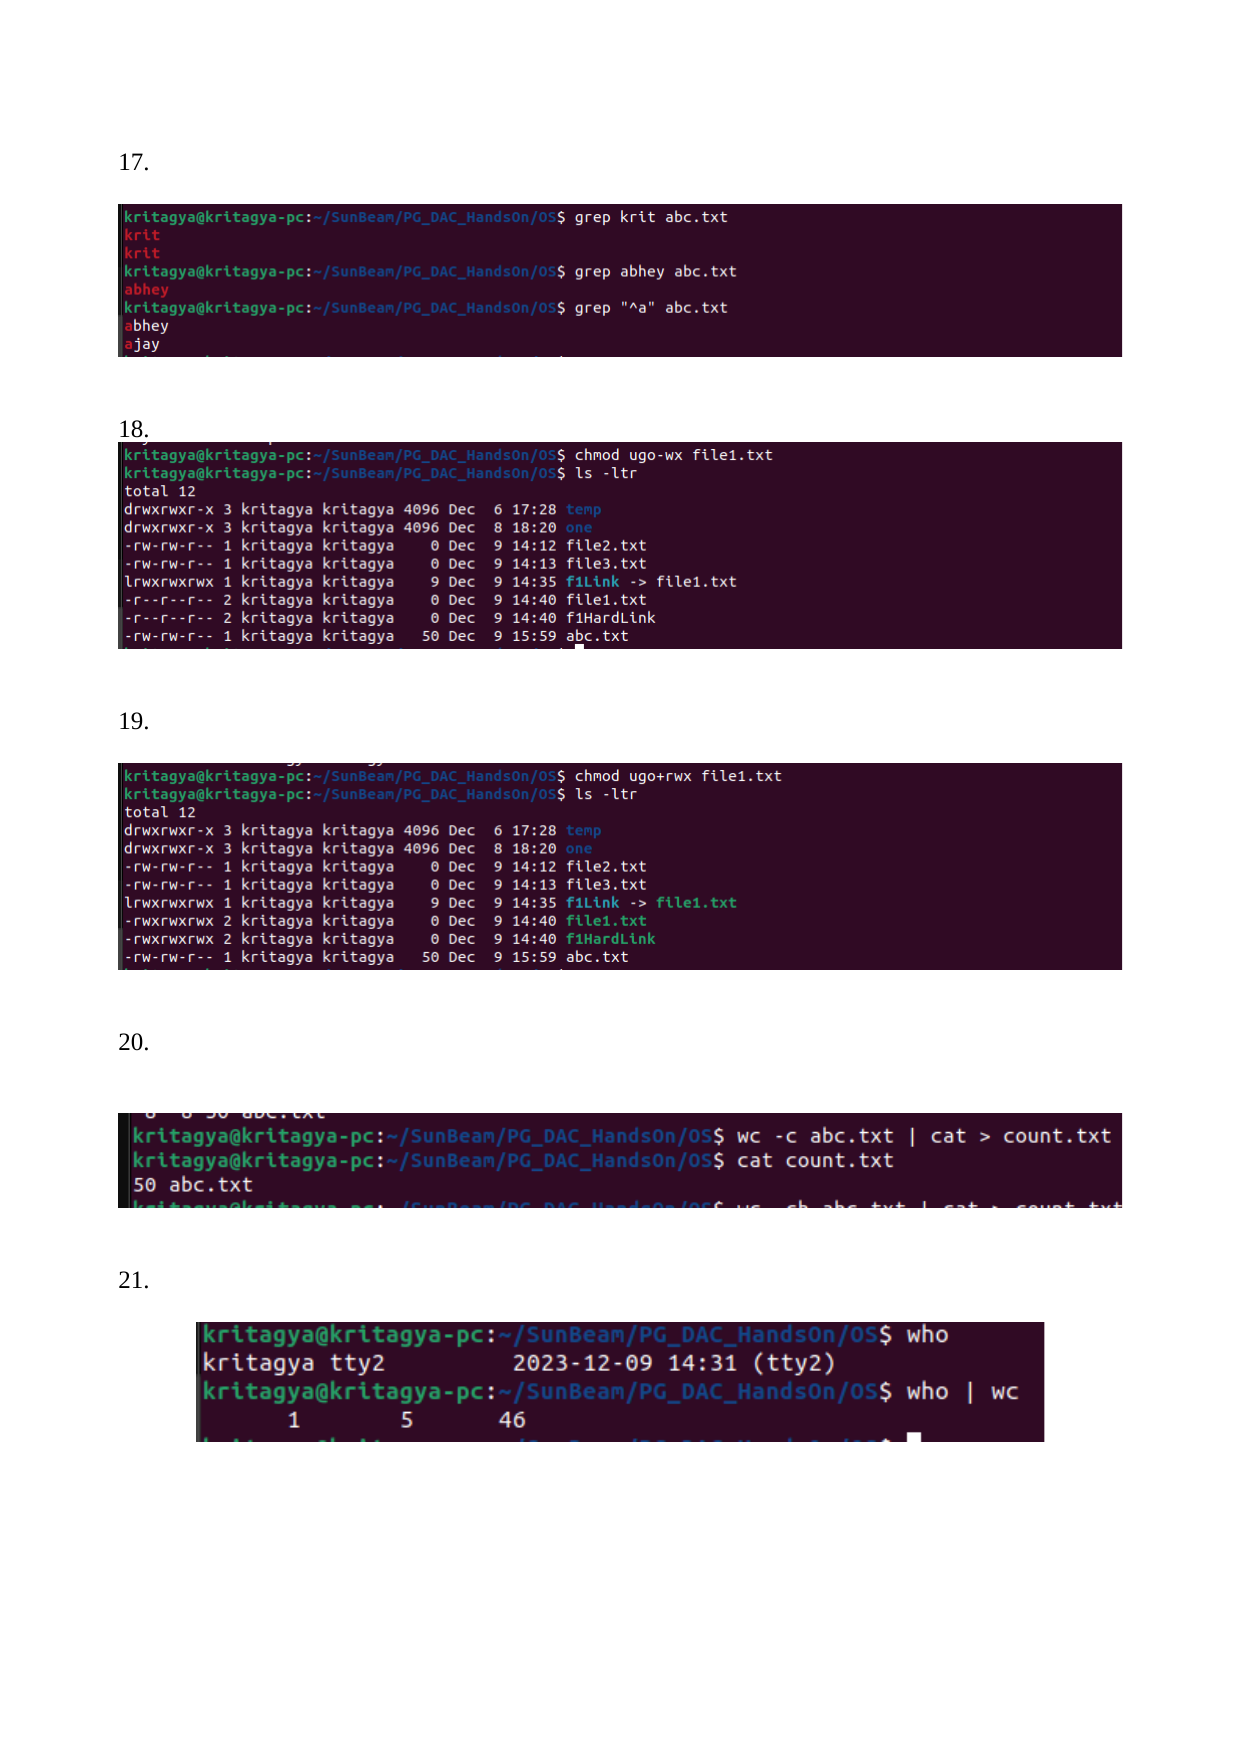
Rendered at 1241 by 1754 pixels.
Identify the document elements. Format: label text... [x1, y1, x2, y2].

text 17. [118, 147, 1122, 176]
text 20. [118, 1027, 1122, 1056]
picture [118, 204, 1123, 357]
text 18. [118, 414, 1122, 442]
text 21. [118, 1265, 1122, 1294]
picture [196, 1322, 1045, 1442]
picture [118, 763, 1123, 970]
text 19. [118, 706, 1122, 735]
picture [118, 1113, 1123, 1208]
picture [118, 442, 1123, 649]
